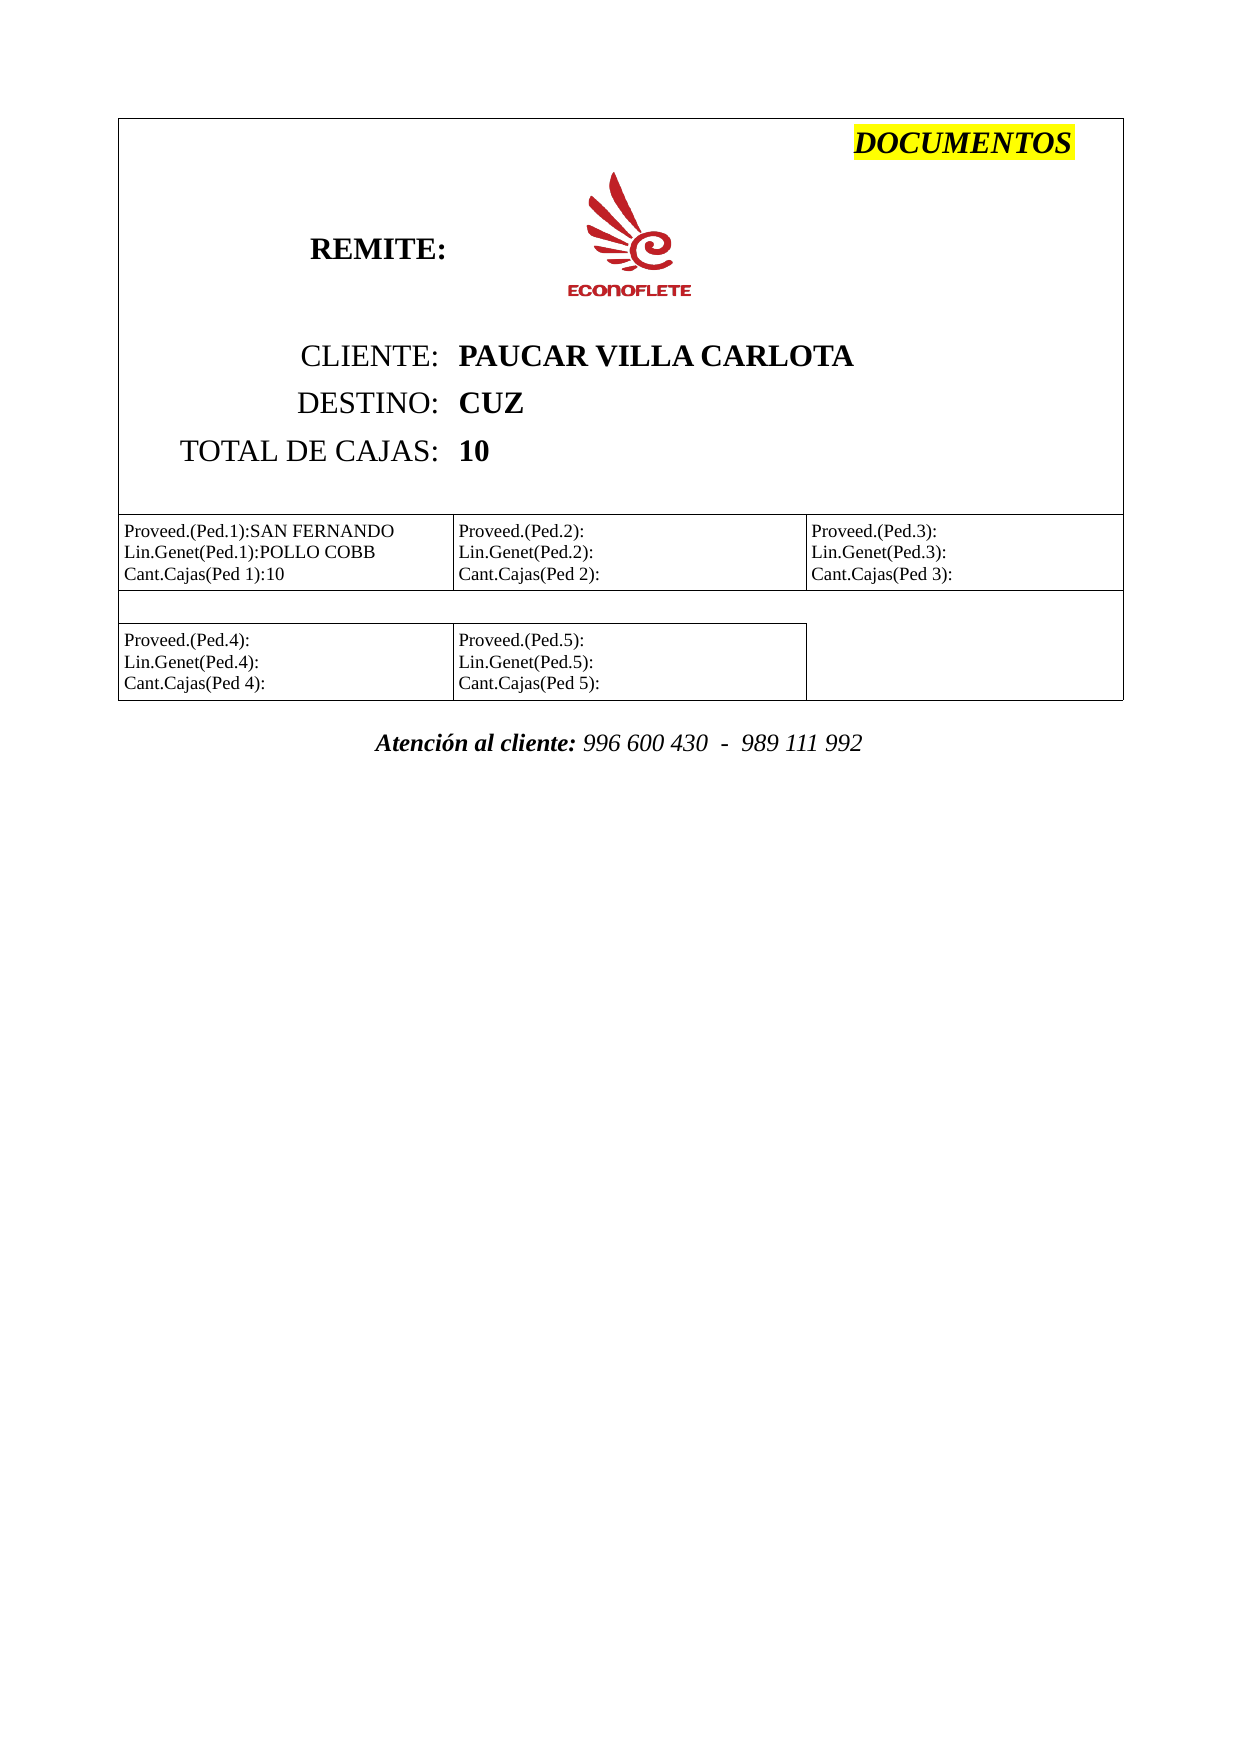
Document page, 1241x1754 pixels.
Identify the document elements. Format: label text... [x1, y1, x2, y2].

table_cell [806, 474, 1123, 514]
table_header [119, 119, 453, 166]
table_header DOCUMENTOS [806, 119, 1123, 166]
table_cell CLIENTE: [119, 332, 453, 379]
table_cell TOTAL DE CAJAS: [119, 426, 453, 474]
table_cell [119, 591, 453, 623]
table_cell 10 [453, 426, 1123, 474]
table_cell Proveed.(Ped.5): Lin.Genet(Ped.5): Cant.Cajas(Ped 5): [454, 624, 806, 699]
table_cell CUZ [453, 379, 806, 426]
table_cell [807, 623, 1123, 699]
table_cell [806, 166, 1123, 332]
table_cell PAUCAR VILLA CARLOTA [453, 332, 1123, 379]
picture [552, 171, 707, 297]
table_cell Proveed.(Ped.4): Lin.Genet(Ped.4): Cant.Cajas(Ped 4): [119, 624, 453, 699]
table_header [453, 119, 806, 166]
table_cell [806, 591, 1123, 623]
table_cell [453, 591, 806, 623]
table_cell [453, 166, 806, 332]
table_cell Proveed.(Ped.3): Lin.Genet(Ped.3): Cant.Cajas(Ped 3): [807, 515, 1123, 590]
table_cell Proveed.(Ped.1):SAN FERNANDO Lin.Genet(Ped.1):POLLO COBB Cant.Cajas(Ped 1):10 [119, 515, 453, 590]
table_cell [119, 474, 453, 514]
table_cell Proveed.(Ped.2): Lin.Genet(Ped.2): Cant.Cajas(Ped 2): [454, 515, 806, 590]
text Atención al cliente: 996 600 430 - 989 111 992 [118, 728, 1122, 757]
table_cell [806, 379, 1123, 426]
table_cell DESTINO: [119, 379, 453, 426]
table_cell REMITE: [119, 166, 453, 332]
table_cell [453, 474, 806, 514]
